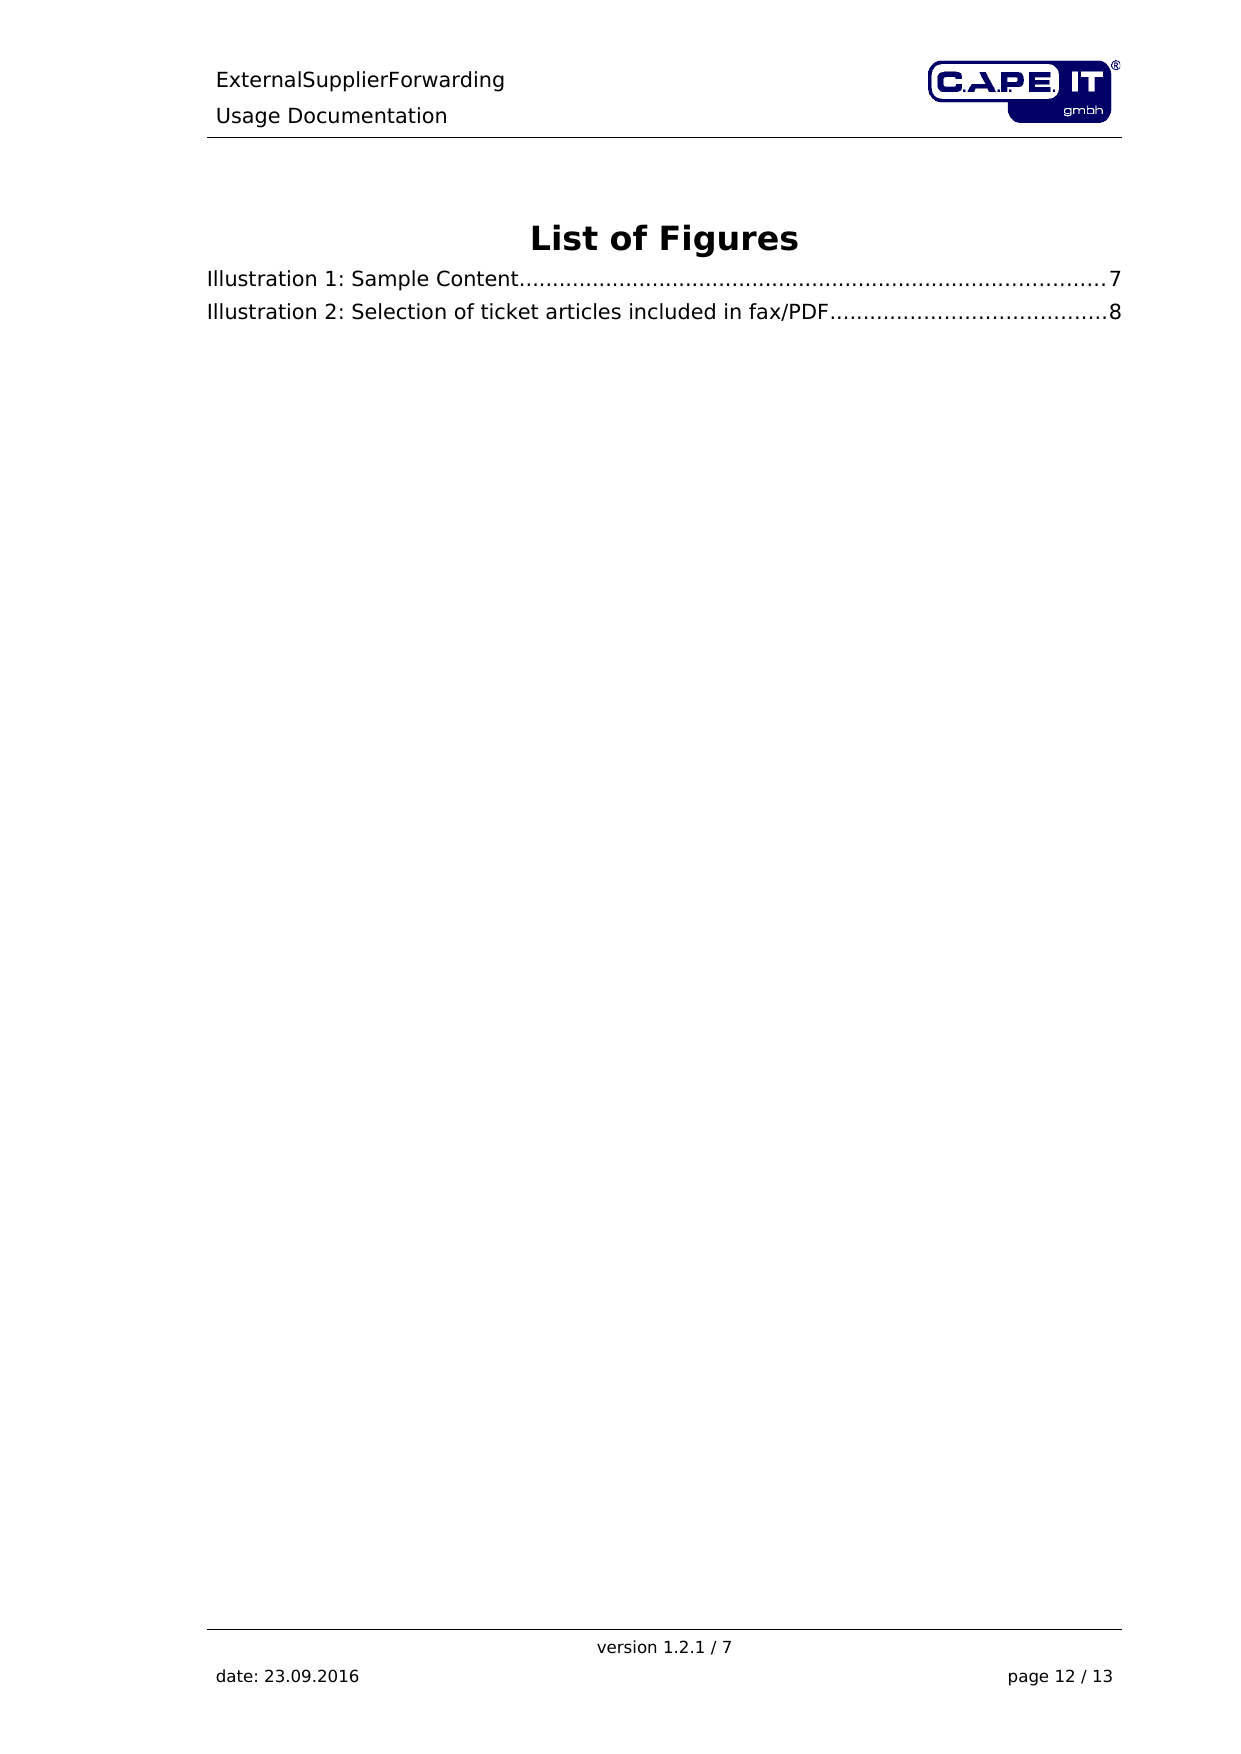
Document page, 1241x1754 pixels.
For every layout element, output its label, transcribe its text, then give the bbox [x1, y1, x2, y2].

text Illustration 2: Selection of ticket articles included in fax/PDF 8 [207, 300, 1122, 324]
subtitle List of Figures [207, 219, 1122, 258]
picture [928, 60, 1121, 123]
text Illustration 1: Sample Content 7 [207, 267, 1122, 291]
